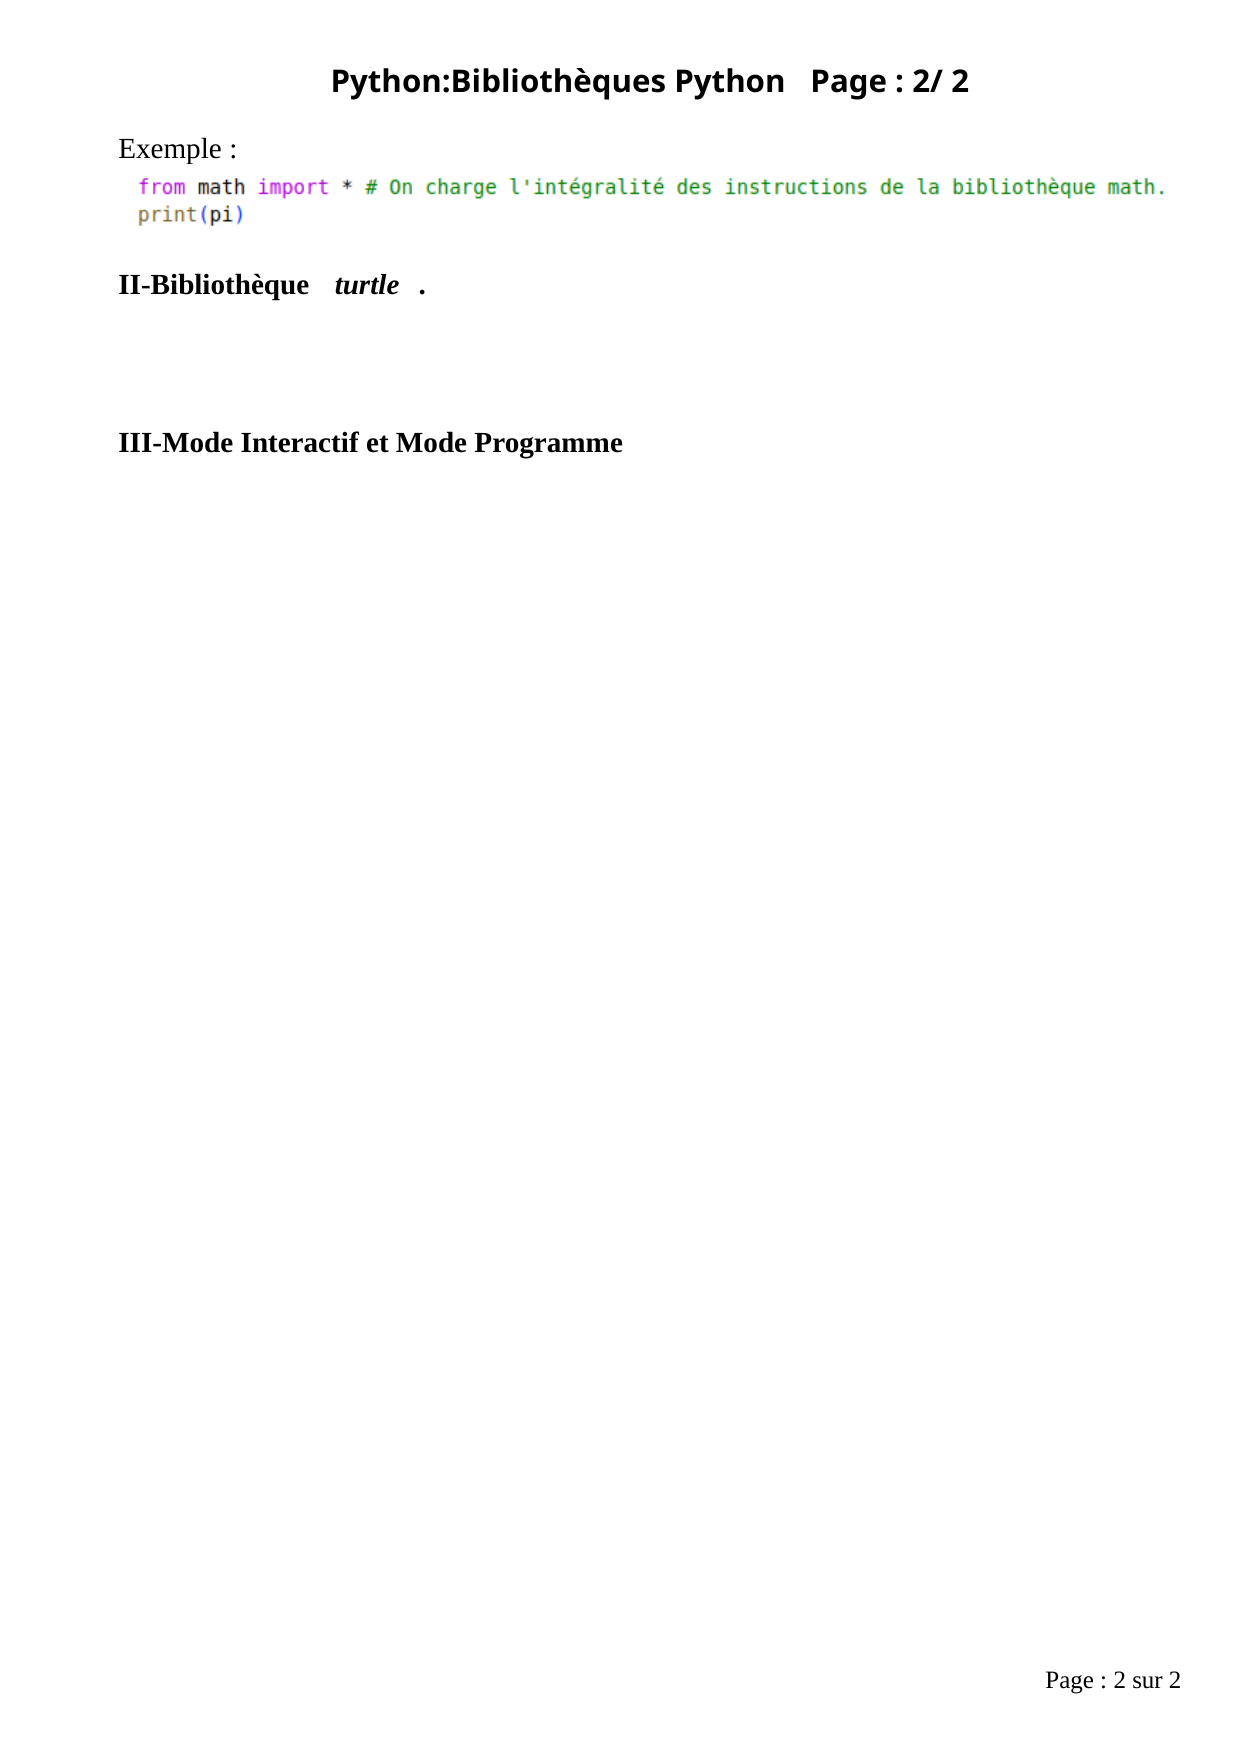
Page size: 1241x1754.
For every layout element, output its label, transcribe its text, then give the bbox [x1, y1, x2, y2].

text III-Mode Interactif et Mode Programme [118, 425, 1181, 459]
text II-Bibliothèque . [118, 267, 1181, 301]
text Exemple : [118, 131, 1181, 164]
picture [118, 164, 1182, 239]
